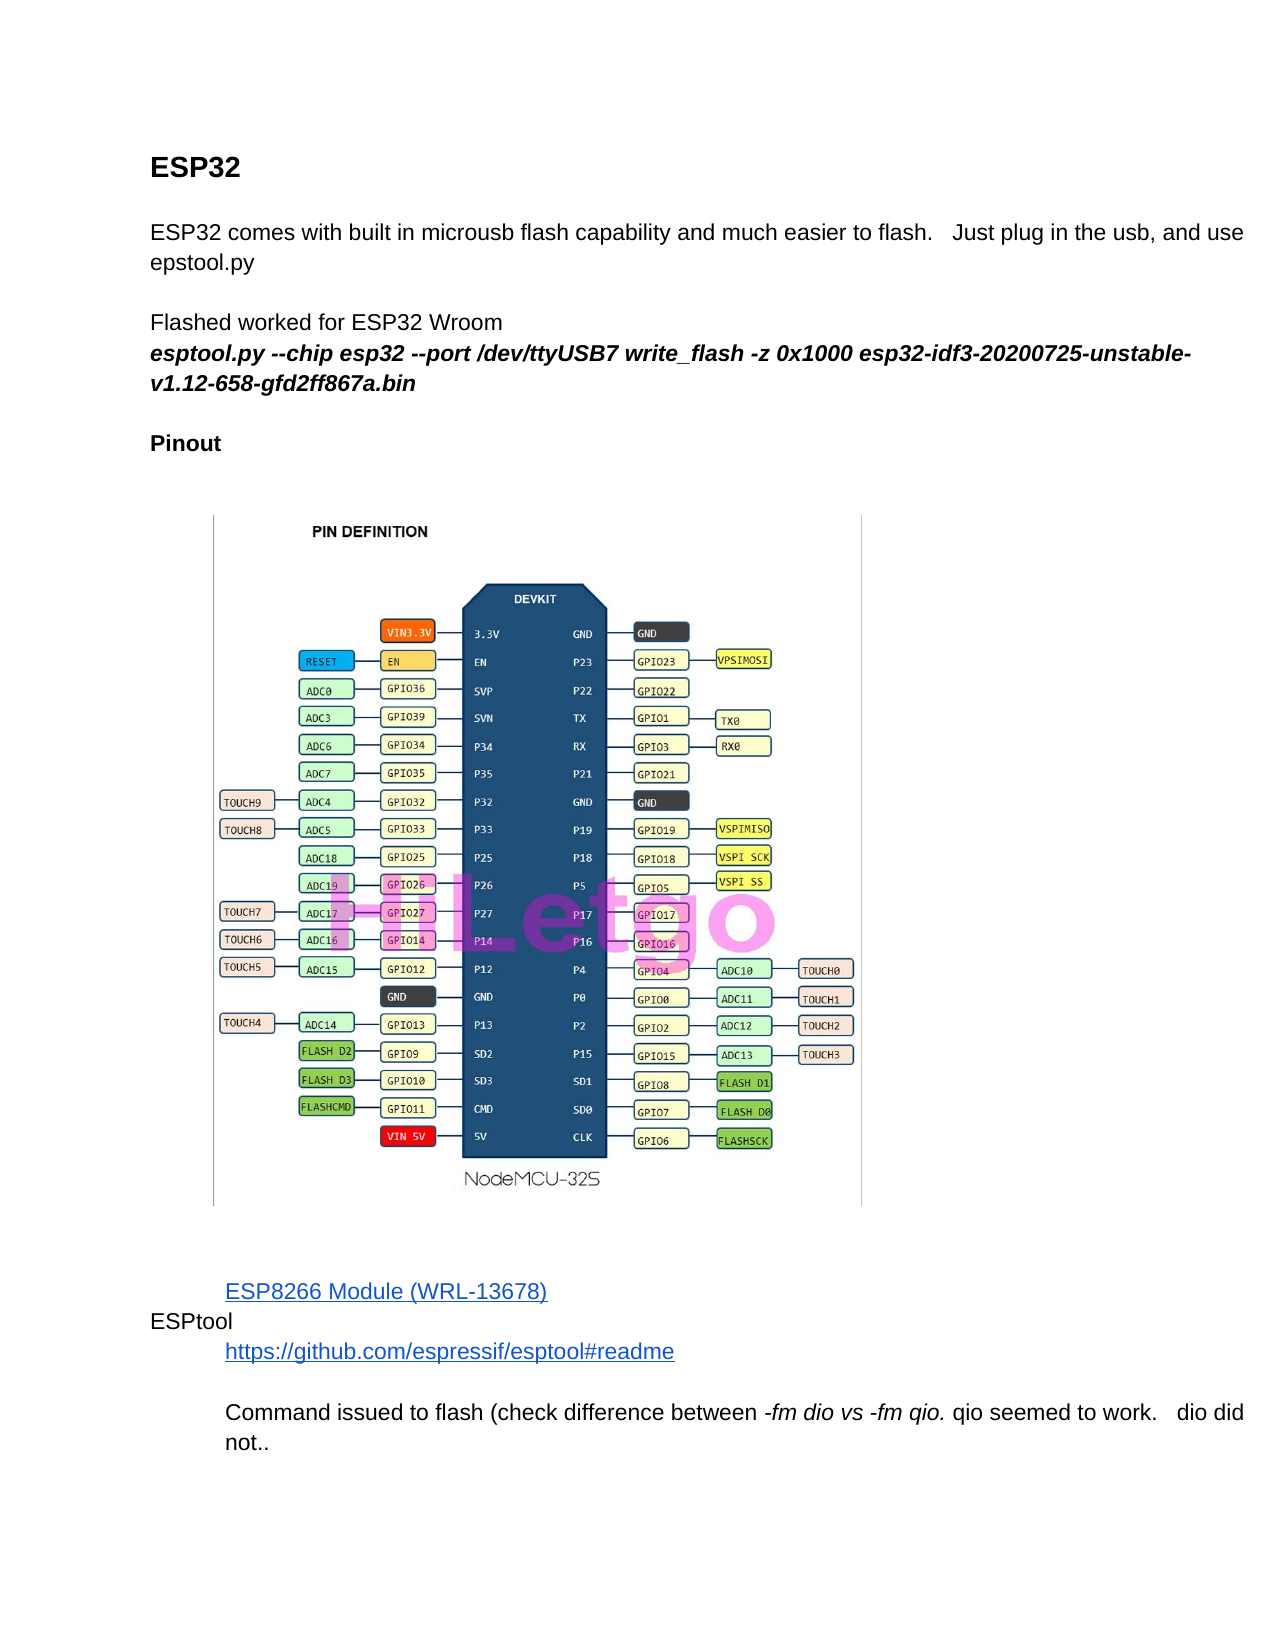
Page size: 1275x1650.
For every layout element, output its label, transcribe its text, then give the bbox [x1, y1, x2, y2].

text ESP32 comes with built in microusb flash capability and much easier to flash. Just plug in the usb, and use epstool.py [150, 219, 1256, 275]
text Pinout [150, 430, 1256, 457]
picture [259, 566, 831, 1199]
text ESP32 [150, 150, 1256, 183]
text esptool.py --chip esp32 --port /dev/ttyUSB7 write_flash -z 0x1000 esp32-idf3-20200725-unstable-v1.12-658-gfd2ff867a.bin [150, 339, 1256, 396]
text Flashed worked for ESP32 Wroom [150, 309, 1256, 336]
text Command issued to flash (check difference between -fm dio vs -fm qio. qio seemed to work. dio did not.. [225, 1399, 1256, 1455]
text ESPtool [150, 1308, 1256, 1334]
text ESP8266 Module (WRL-13678) [225, 1278, 1256, 1304]
text https://github.com/espressif/esptool#readme [225, 1338, 1256, 1364]
